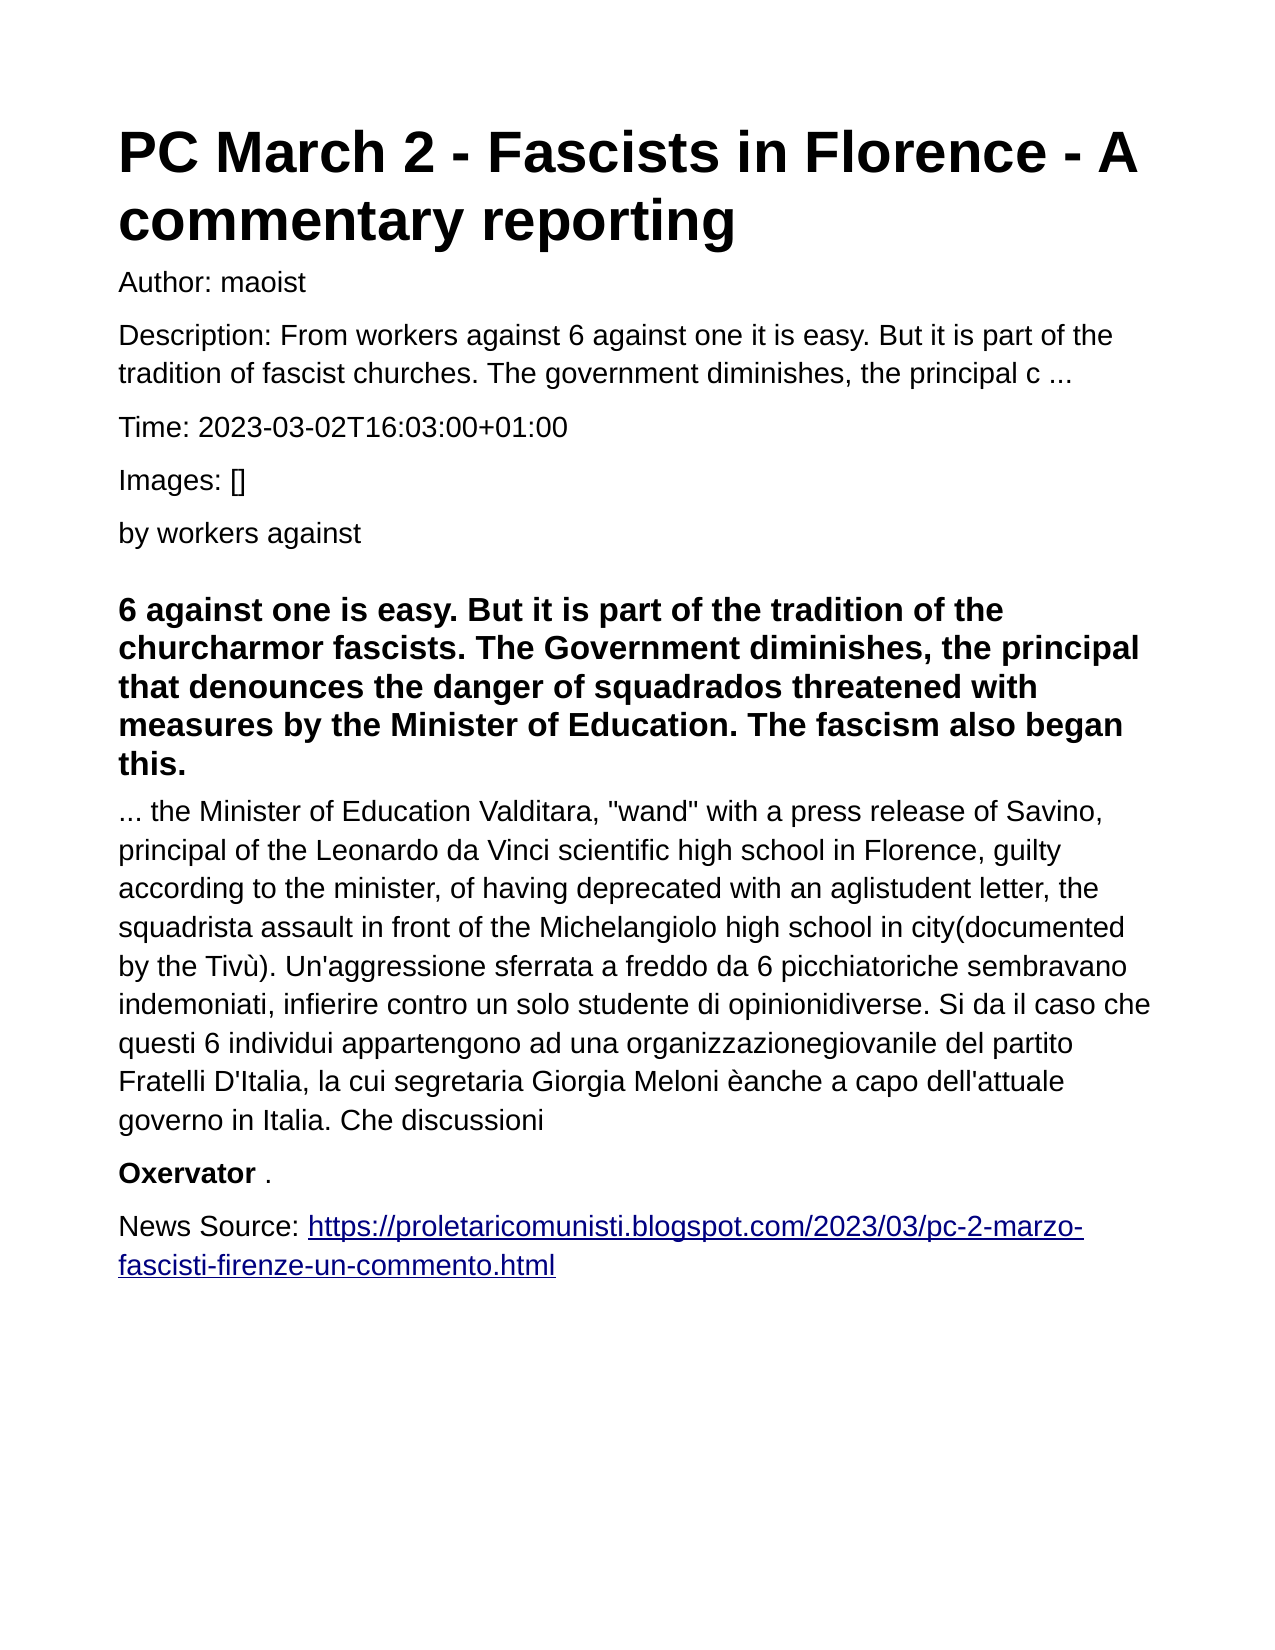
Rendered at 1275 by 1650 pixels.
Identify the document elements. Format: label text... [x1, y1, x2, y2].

text by workers against [118, 516, 1157, 549]
text ... the Minister of Education Valditara, "wand" with a press release of Savino, principal of the Leonardo da Vinci scientific high school in Florence, guilty according to the minister, of having deprecated with an aglistudent letter, the squadrista assault in front of the Michelangiolo high school in city(documented by the Tivù). Un'aggressione sferrata a freddo da 6 picchiatoriche sembravano indemoniati, infierire contro un solo studente di opinionidiverse. Si da il caso che questi 6 individui appartengono ad una organizzazionegiovanile del partito Fratelli D'Italia, la cui segretaria Giorgia Meloni èanche a capo dell'attuale governo in Italia. Che discussioni [118, 794, 1157, 1136]
text Author: maoist [118, 265, 1157, 298]
text Images: [] [118, 463, 1157, 496]
subtitle PC March 2 - Fascists in Florence - A commentary reporting [118, 118, 1157, 252]
text Time: 2023-03-02T16:03:00+01:00 [118, 409, 1157, 443]
text Description: From workers against 6 against one it is easy. But it is part of the tradition of fascist churches. The government diminishes, the principal c ... [118, 318, 1157, 390]
text Oxervator . [118, 1156, 1157, 1189]
text News Source: https://proletaricomunisti.blogspot.com/2023/03/pc-2-marzo-fascisti-firenze-un-commento.html [118, 1209, 1157, 1281]
subtitle 6 against one is easy. But it is part of the tradition of the churcharmor fascists. The Government diminishes, the principal that denounces the danger of squadrados threatened with measures by the Minister of Education. The fascism also began this. [118, 590, 1157, 782]
